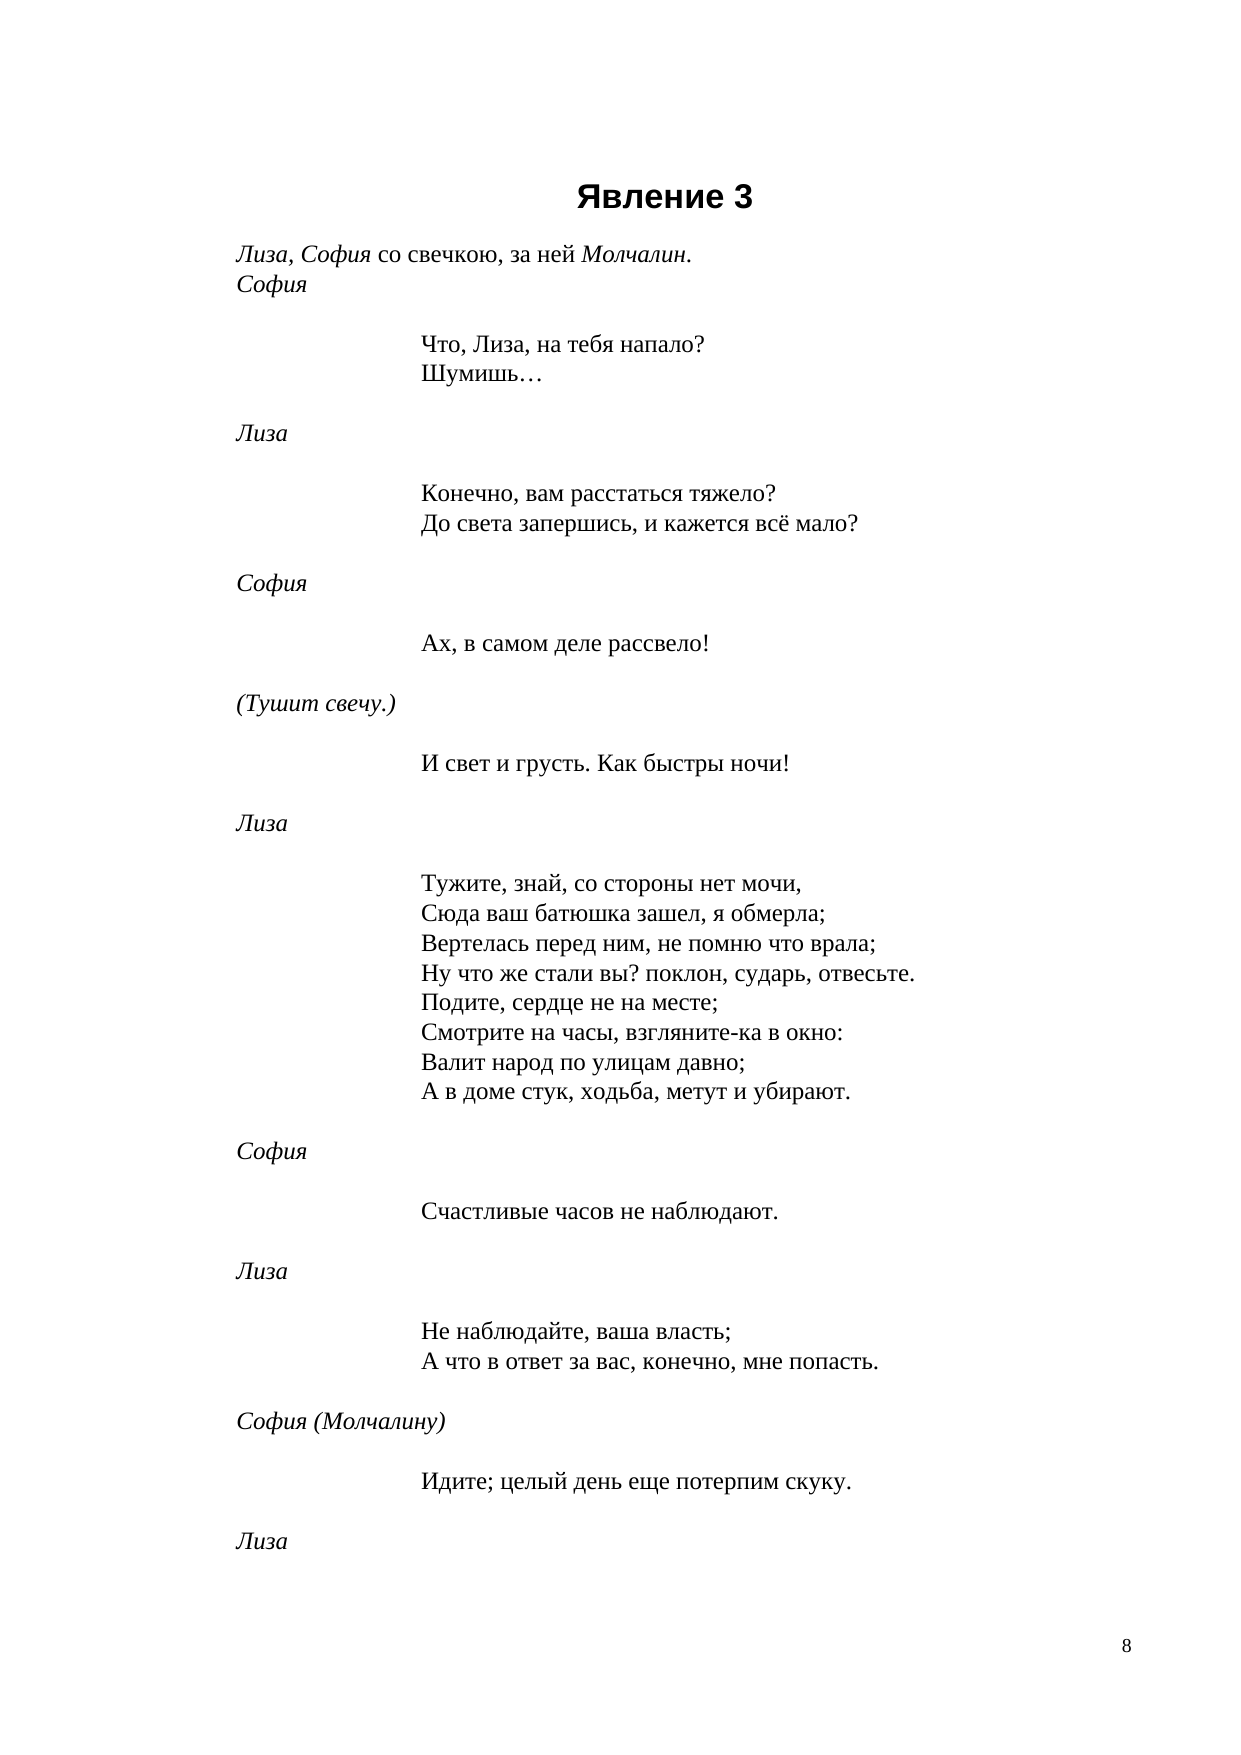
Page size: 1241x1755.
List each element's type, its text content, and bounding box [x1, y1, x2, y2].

text Ах, в самом деле рассвело! [421, 628, 1168, 657]
text Смотрите на часы, взгляните-ка в окно: Валит народ по улицам давно; [421, 1017, 893, 1075]
text Лиза [236, 1526, 1168, 1555]
text И свет и грусть. Как быстры ночи! [421, 748, 1168, 777]
text Вертелась перед ним, не помню что врала; [421, 928, 1168, 956]
text А что в ответ за вас, конечно, мне попасть. [421, 1346, 1168, 1375]
text Счастливые часов не наблюдают. [421, 1196, 1168, 1225]
text София (Молчалину) [236, 1406, 1168, 1435]
text Лиза [236, 808, 1168, 837]
text (Тушит свечу.) [236, 688, 1168, 717]
text Конечно, вам расстаться тяжело? [421, 478, 1168, 507]
text Идите; целый день еще потерпим скуку. [421, 1466, 1168, 1495]
text Ну что же стали вы? поклон, сударь, отвесьте. Подите, сердце не на месте; [421, 958, 946, 1016]
text Лиза [236, 418, 1168, 447]
text А в доме стук, ходьба, метут и убирают. [421, 1076, 1168, 1105]
text Лиза [236, 1256, 1168, 1285]
text София [236, 1136, 1168, 1165]
text Лиза, София со свечкою, за ней Молчалин. София [236, 239, 758, 298]
text До света запершись, и кажется всё мало? [421, 508, 1168, 537]
text Не наблюдайте, ваша власть; [421, 1316, 1168, 1345]
text София [236, 568, 1168, 597]
text Явление 3 [252, 176, 1077, 216]
text Что, Лиза, на тебя напало? Шумишь… [421, 329, 758, 387]
text Тужите, знай, со стороны нет мочи, Сюда ваш батюшка зашел, я обмерла; [421, 868, 857, 927]
